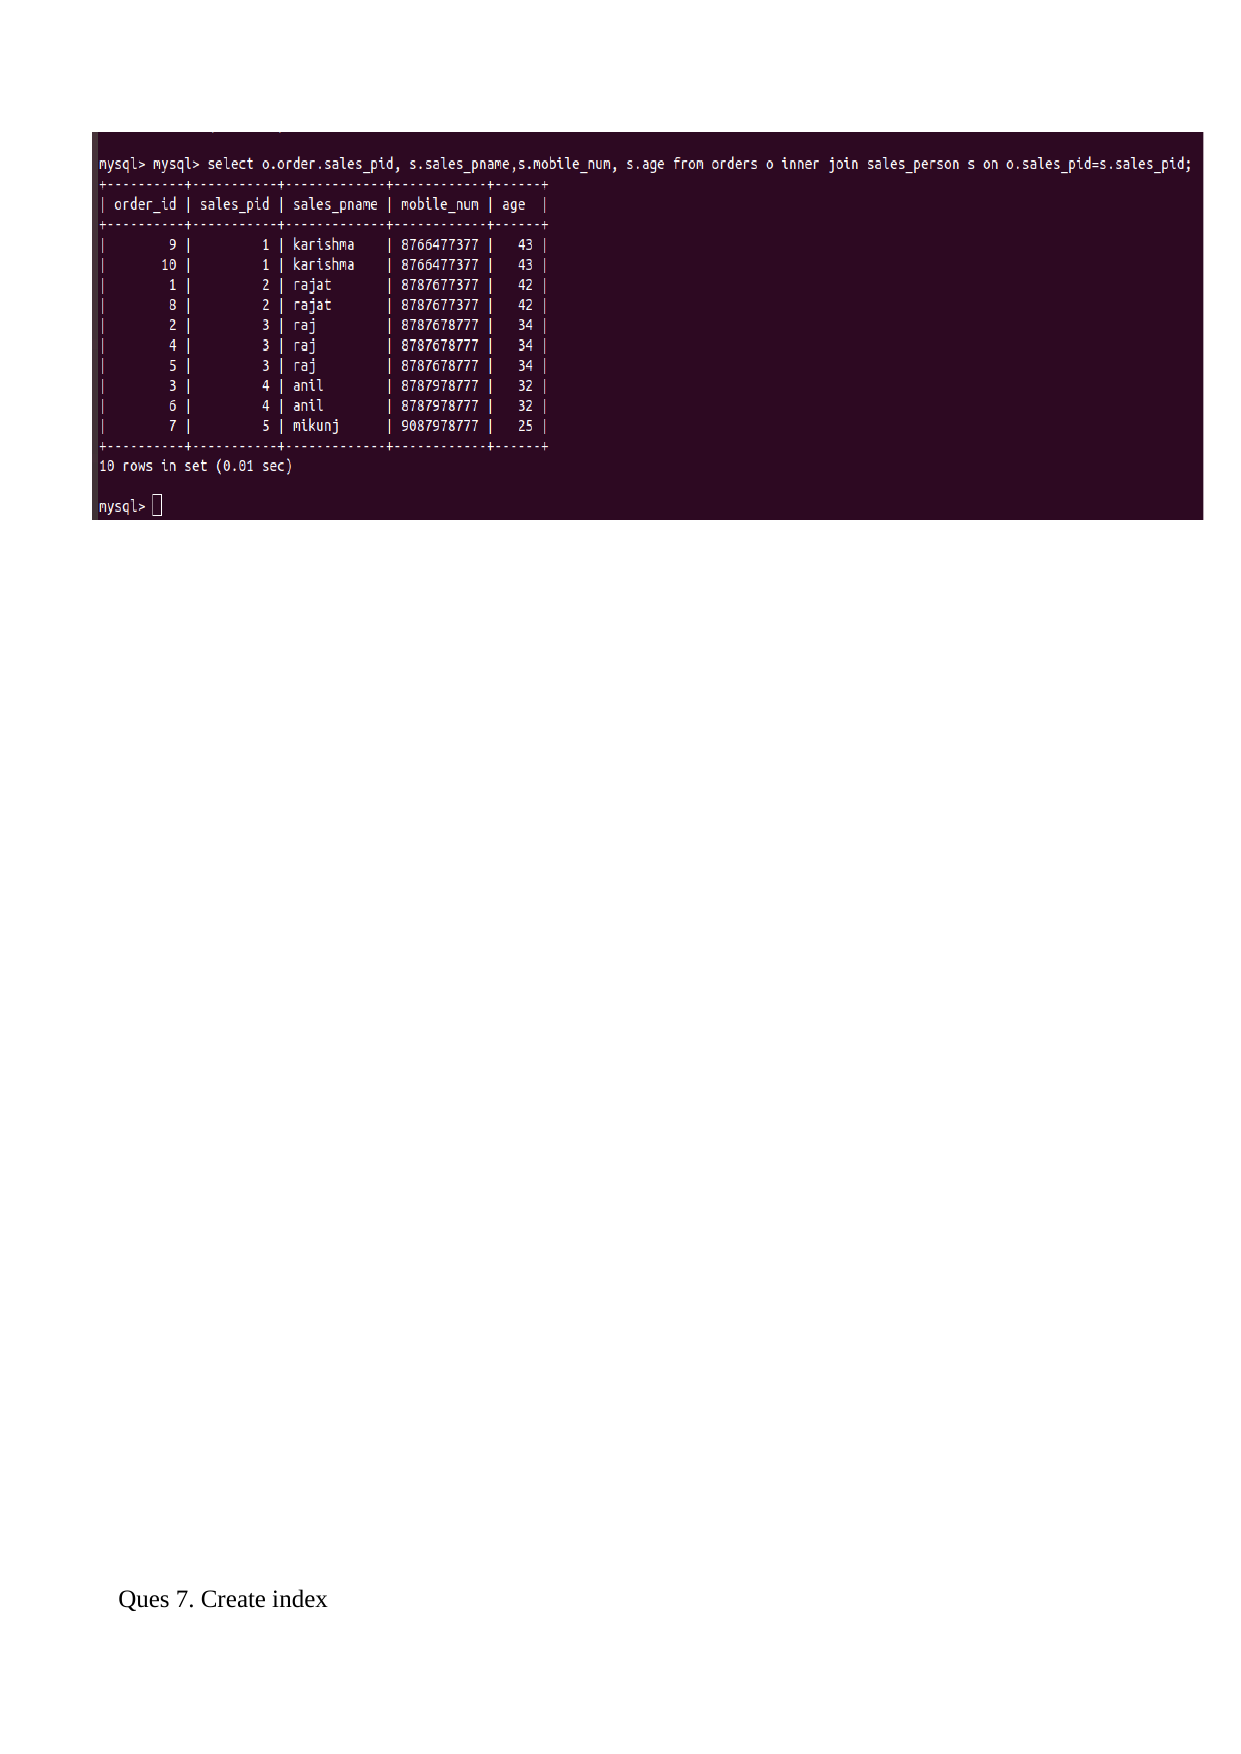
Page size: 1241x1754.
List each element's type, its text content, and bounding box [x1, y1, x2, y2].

text Ques 7. Create index [118, 1584, 1122, 1612]
picture [92, 132, 1204, 520]
